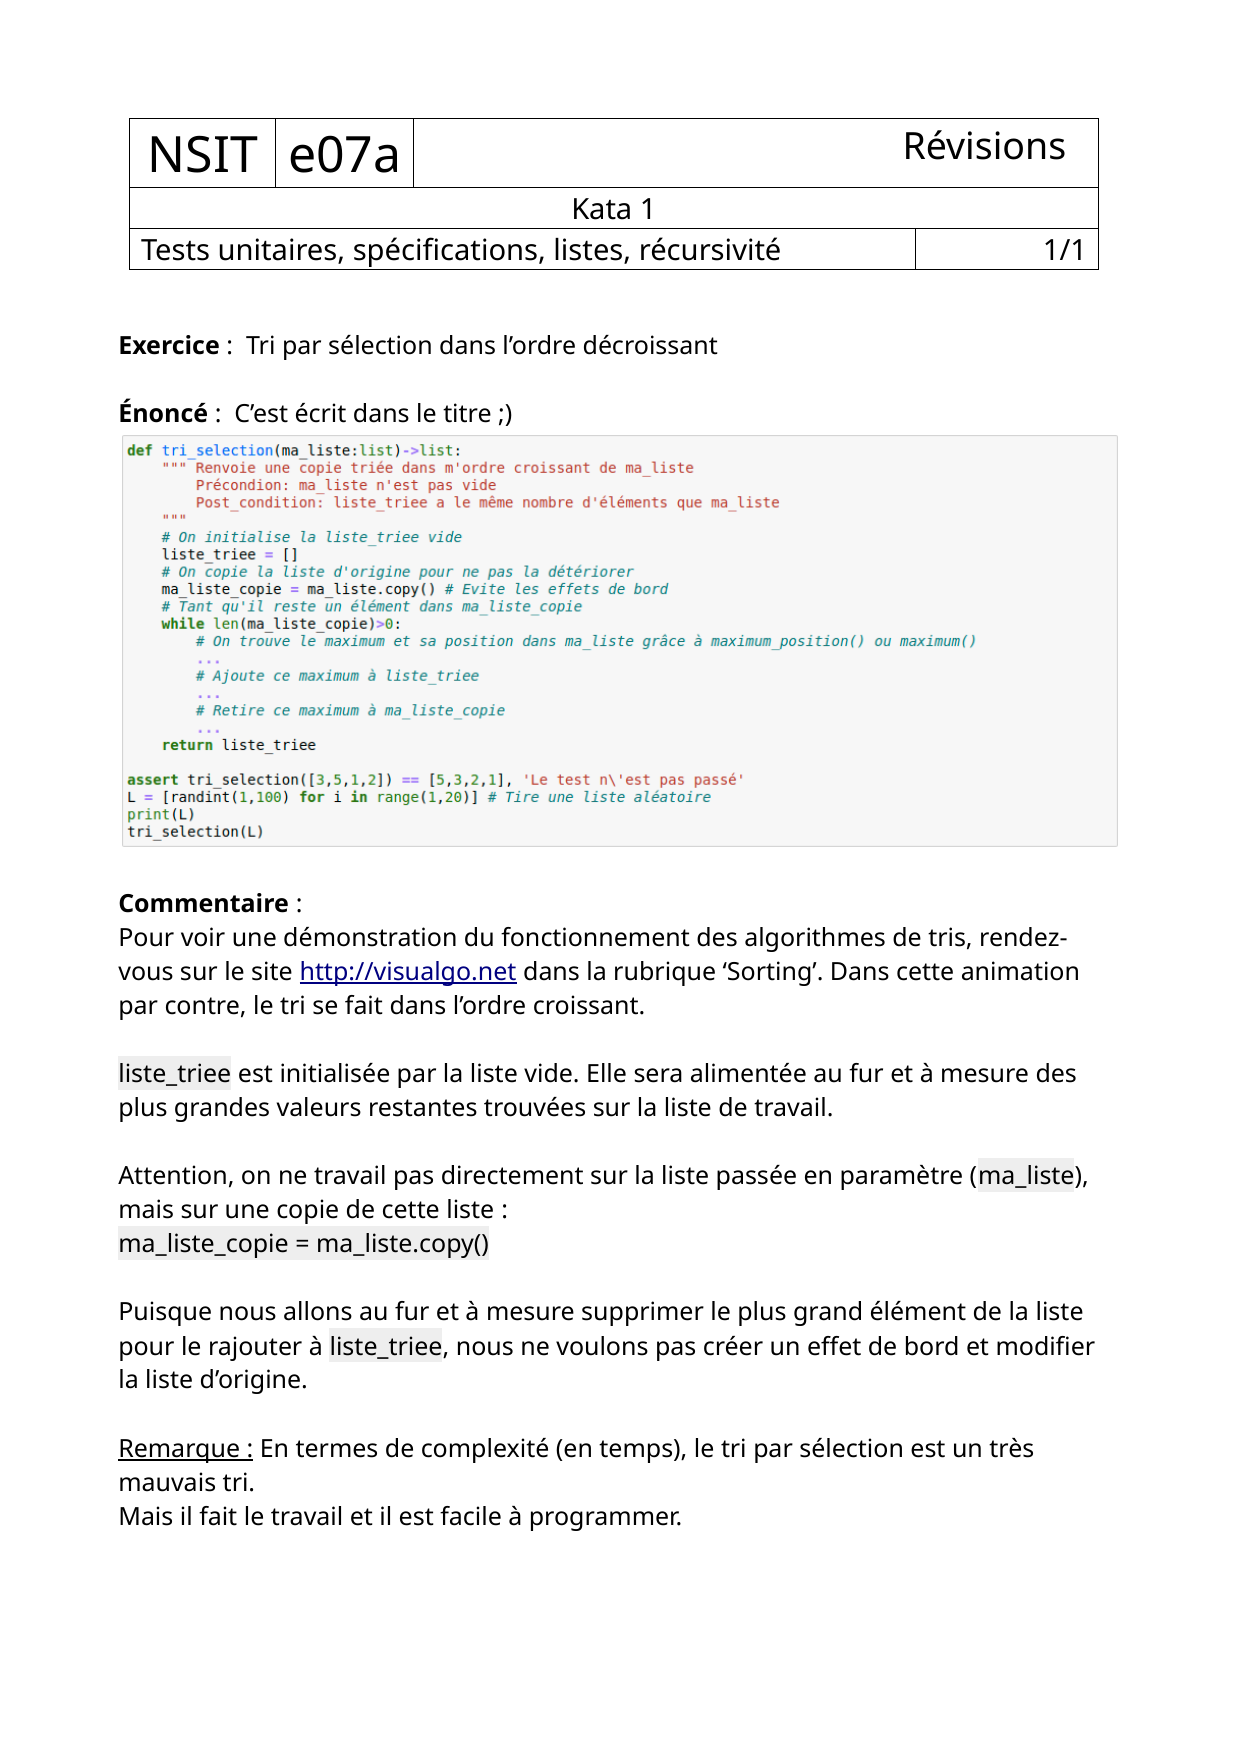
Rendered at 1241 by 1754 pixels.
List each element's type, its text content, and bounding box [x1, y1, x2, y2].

text Pour voir une démonstration du fonctionnement des algorithmes de tris, rendez-vous sur le site http://visualgo.net dans la rubrique ‘Sorting’. Dans cette animation par contre, le tri se fait dans l’ordre croissant. [118, 919, 1122, 1022]
text Exercice : Tri par sélection dans l’ordre décroissant [118, 328, 1122, 362]
text ma_liste_copie = ma_liste.copy() [118, 1226, 1122, 1260]
text Énoncé : C’est écrit dans le titre ;) [118, 396, 1122, 430]
text Puisque nous allons au fur et à mesure supprimer le plus grand élément de la liste pour le rajouter à liste_triee, nous ne voulons pas créer un effet de bord et modifier la liste d’origine. [118, 1294, 1122, 1396]
text Mais il fait le travail et il est facile à programmer. [118, 1498, 1122, 1532]
picture [118, 430, 1123, 852]
text Commentaire : [118, 885, 1122, 919]
text liste_triee est initialisée par la liste vide. Elle sera alimentée au fur et à mesure des plus grandes valeurs restantes trouvées sur la liste de travail. [118, 1056, 1122, 1124]
text Remarque : En termes de complexité (en temps), le tri par sélection est un très mauvais tri. [118, 1430, 1122, 1498]
text Attention, on ne travail pas directement sur la liste passée en paramètre (ma_liste), mais sur une copie de cette liste : [118, 1158, 1122, 1226]
